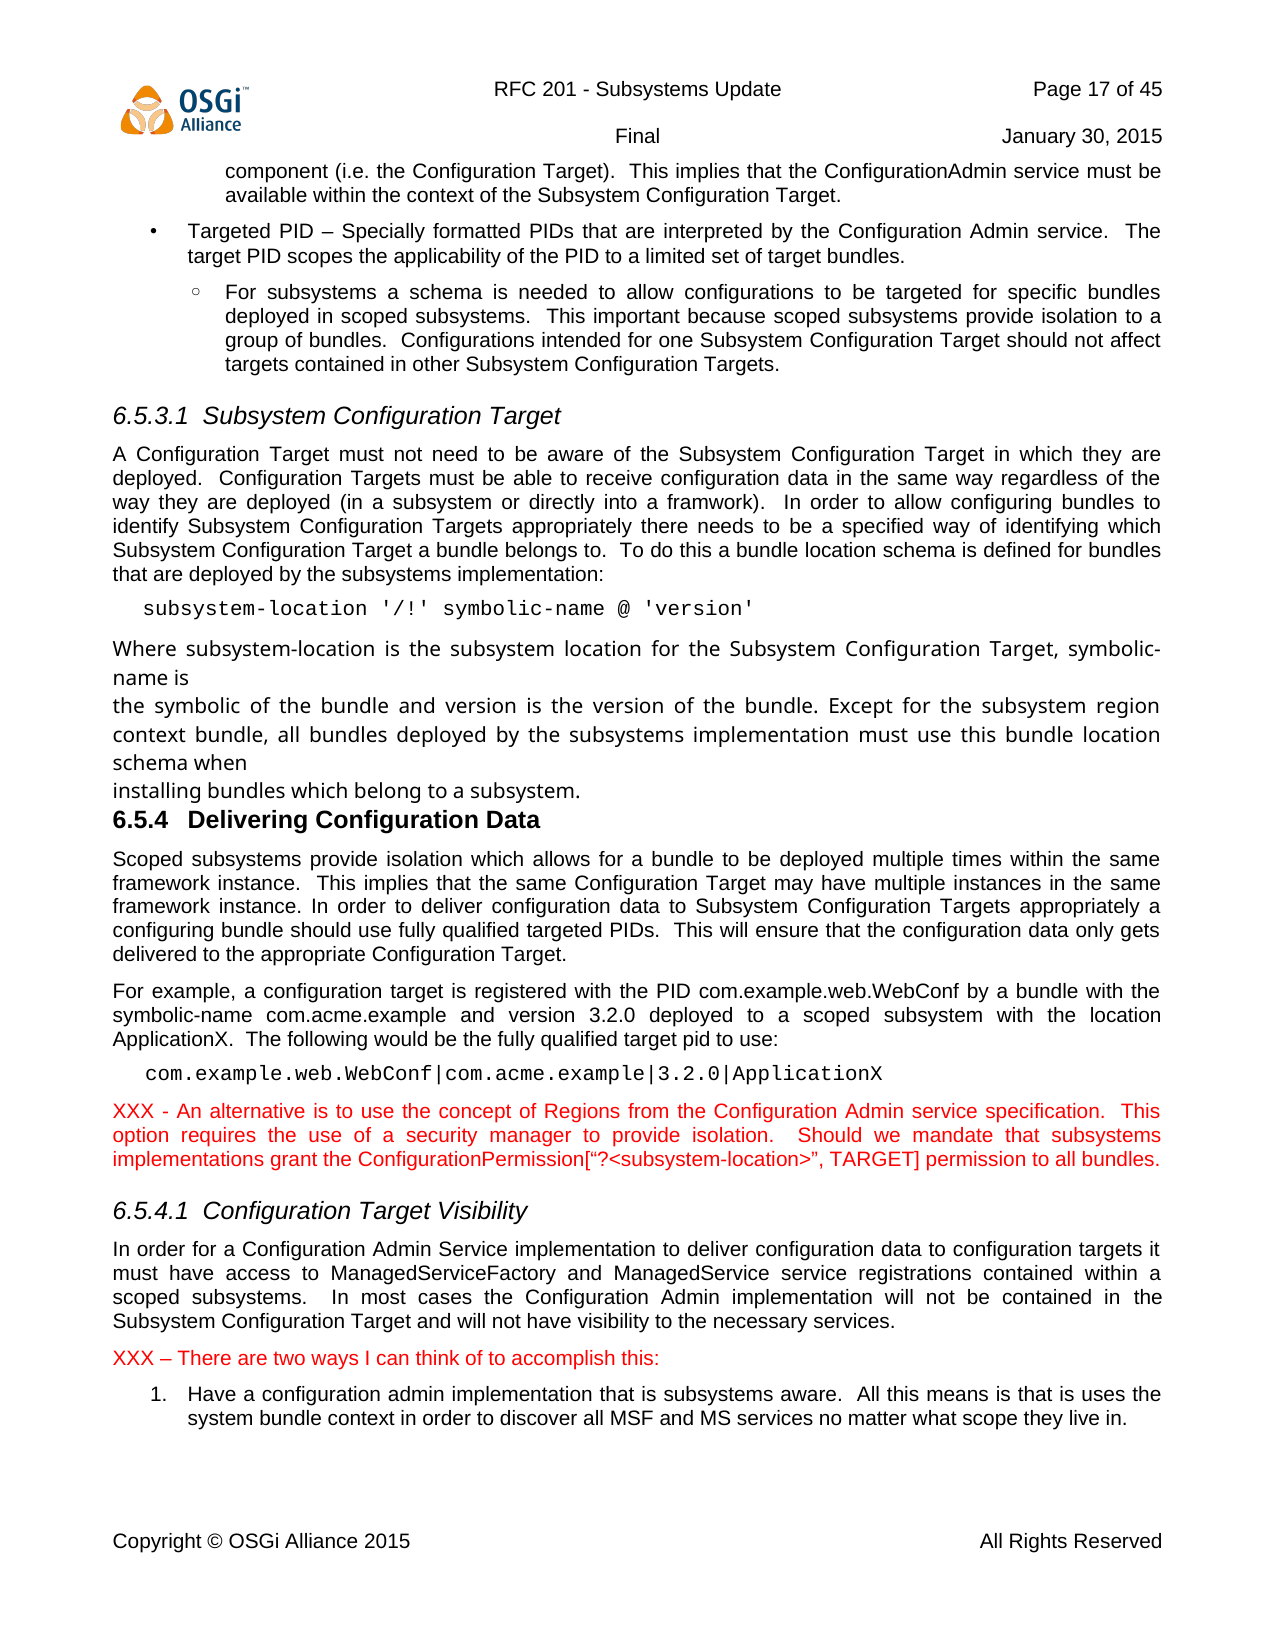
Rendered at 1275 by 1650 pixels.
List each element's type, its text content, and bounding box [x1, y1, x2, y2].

text installing bundles which belong to a subsystem. [112, 777, 1162, 805]
text XXX – There are two ways I can think of to accomplish this: [112, 1346, 1162, 1369]
text XXX - An alternative is to use the concept of Regions from the Configuration Admin service specification. This option requires the use of a security manager to provide isolation. Should we mandate that subsystems implementations grant the ConfigurationPermission[“?<subsystem-location>”, TARGET] permission to all bundles. [112, 1099, 1162, 1171]
text For example, a configuration target is registered with the PID com.example.web.WebConf by a bundle with the symbolic-name com.acme.example and version 3.2.0 deployed to a scoped subsystem with the location ApplicationX. The following would be the fully qualified target pid to use: [112, 979, 1162, 1051]
text com.example.web.WebConf|com.acme.example|3.2.0|ApplicationX [145, 1063, 1162, 1087]
subtitle Configuration Target Visibility [112, 1196, 1162, 1225]
text subsystem-location '/!' symbolic-name @ 'version' [142, 598, 1162, 622]
text Where subsystem-location is the subsystem location for the Subsystem Configuration Target, symbolic-name is [112, 634, 1162, 691]
text the symbolic of the bundle and version is the version of the bundle. Except for the subsystem region context bundle, all bundles deployed by the subsystems implementation must use this bundle location schema when [112, 691, 1162, 777]
list For subsystems a schema is needed to allow configurations to be targeted for specific bundles deployed in scoped subsystems. This important because scoped subsystems provide isolation to a group of bundles. Configurations intended for one Subsystem Configuration Target should not affect targets contained in other Subsystem Configuration Targets. [187, 280, 1162, 376]
subtitle Delivering Configuration Data [112, 805, 1162, 834]
text A Configuration Target must not need to be aware of the Subsystem Configuration Target in which they are deployed. Configuration Targets must be able to receive configuration data in the same way regardless of the way they are deployed (in a subsystem or directly into a framwork). In order to allow configuring bundles to identify Subsystem Configuration Targets appropriately there needs to be a specified way of identifying which Subsystem Configuration Target a bundle belongs to. To do this a bundle location schema is defined for bundles that are deployed by the subsystems implementation: [112, 442, 1162, 586]
list component (i.e. the Configuration Target). This implies that the ConfigurationAdmin service must be available within the context of the Subsystem Configuration Target. [187, 159, 1162, 207]
list Targeted PID – Specially formatted PIDs that are interpreted by the Configuration Admin service. The target PID scopes the applicability of the PID to a limited set of target bundles. [150, 219, 1162, 267]
text In order for a Configuration Admin Service implementation to deliver configuration data to configuration targets it must have access to ManagedServiceFactory and ManagedService service registrations contained within a scoped subsystems. In most cases the Configuration Admin implementation will not be contained in the Subsystem Configuration Target and will not have visibility to the necessary services. [112, 1237, 1162, 1333]
picture [113, 78, 257, 142]
subtitle Subsystem Configuration Target [112, 401, 1162, 429]
list Have a configuration admin implementation that is subsystems aware. All this means is that is uses the system bundle context in order to discover all MSF and MS services no matter what scope they live in. [150, 1382, 1162, 1430]
text Scoped subsystems provide isolation which allows for a bundle to be deployed multiple times within the same framework instance. This implies that the same Configuration Target may have multiple instances in the same framework instance. In order to deliver configuration data to Subsystem Configuration Targets appropriately a configuring bundle should use fully qualified targeted PIDs. This will ensure that the configuration data only gets delivered to the appropriate Configuration Target. [112, 846, 1162, 966]
